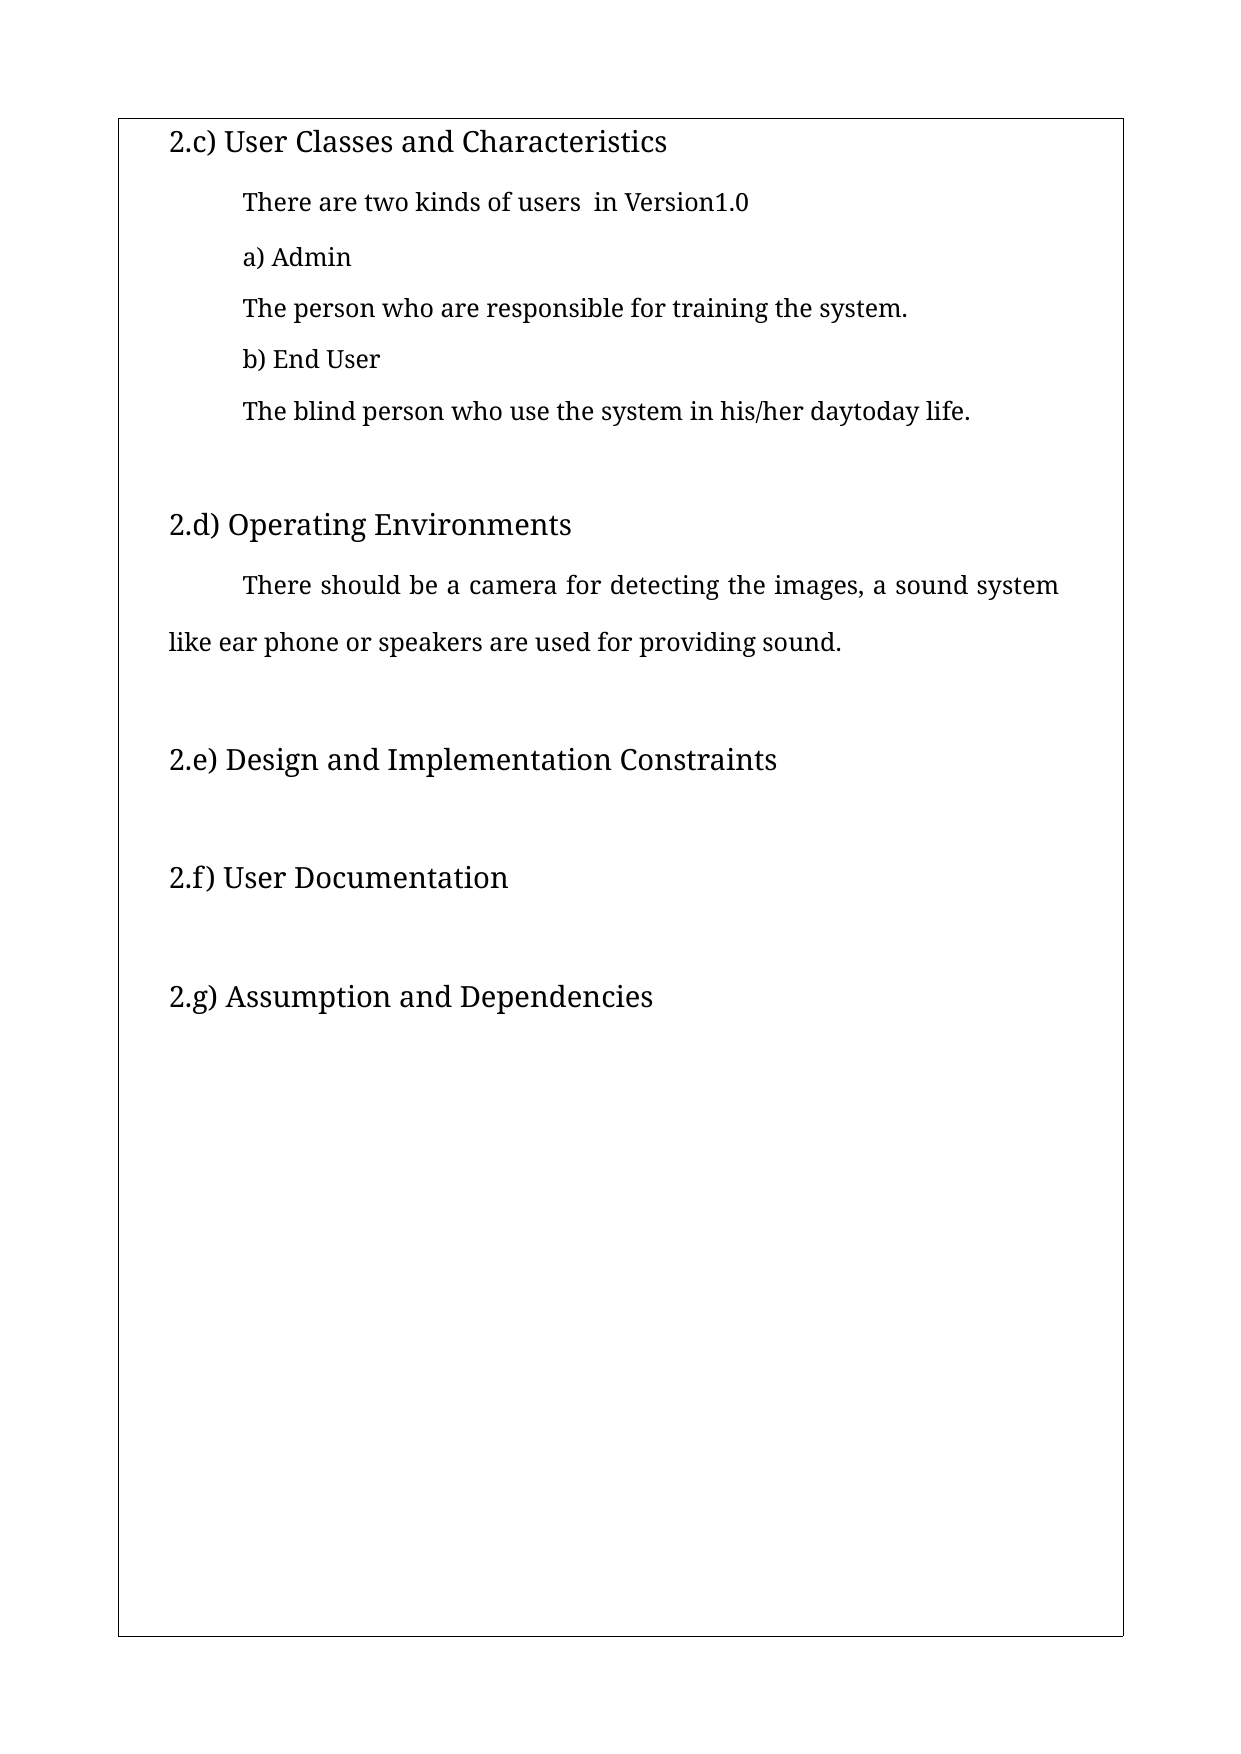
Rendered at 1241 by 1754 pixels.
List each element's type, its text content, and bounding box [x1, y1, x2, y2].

text 2.d) Operating Environments [168, 504, 1061, 543]
text The blind person who use the system in his/her daytoday life. [168, 393, 1061, 427]
text 2.e) Design and Implementation Constraints [168, 739, 1061, 778]
text 2.c) User Classes and Characteristics [168, 121, 1061, 161]
text There are two kinds of users in Version1.0 [168, 181, 1061, 220]
text The person who are responsible for training the system. [168, 291, 1061, 325]
text 2.g) Assumption and Dependencies [168, 977, 1061, 1016]
text There should be a camera for detecting the images, a sound system like ear phone or speakers are used for providing sound. [168, 563, 1061, 659]
text 2.f) User Documentation [168, 858, 1061, 897]
text b) End User [168, 342, 1061, 376]
text a) Admin [168, 240, 1061, 274]
